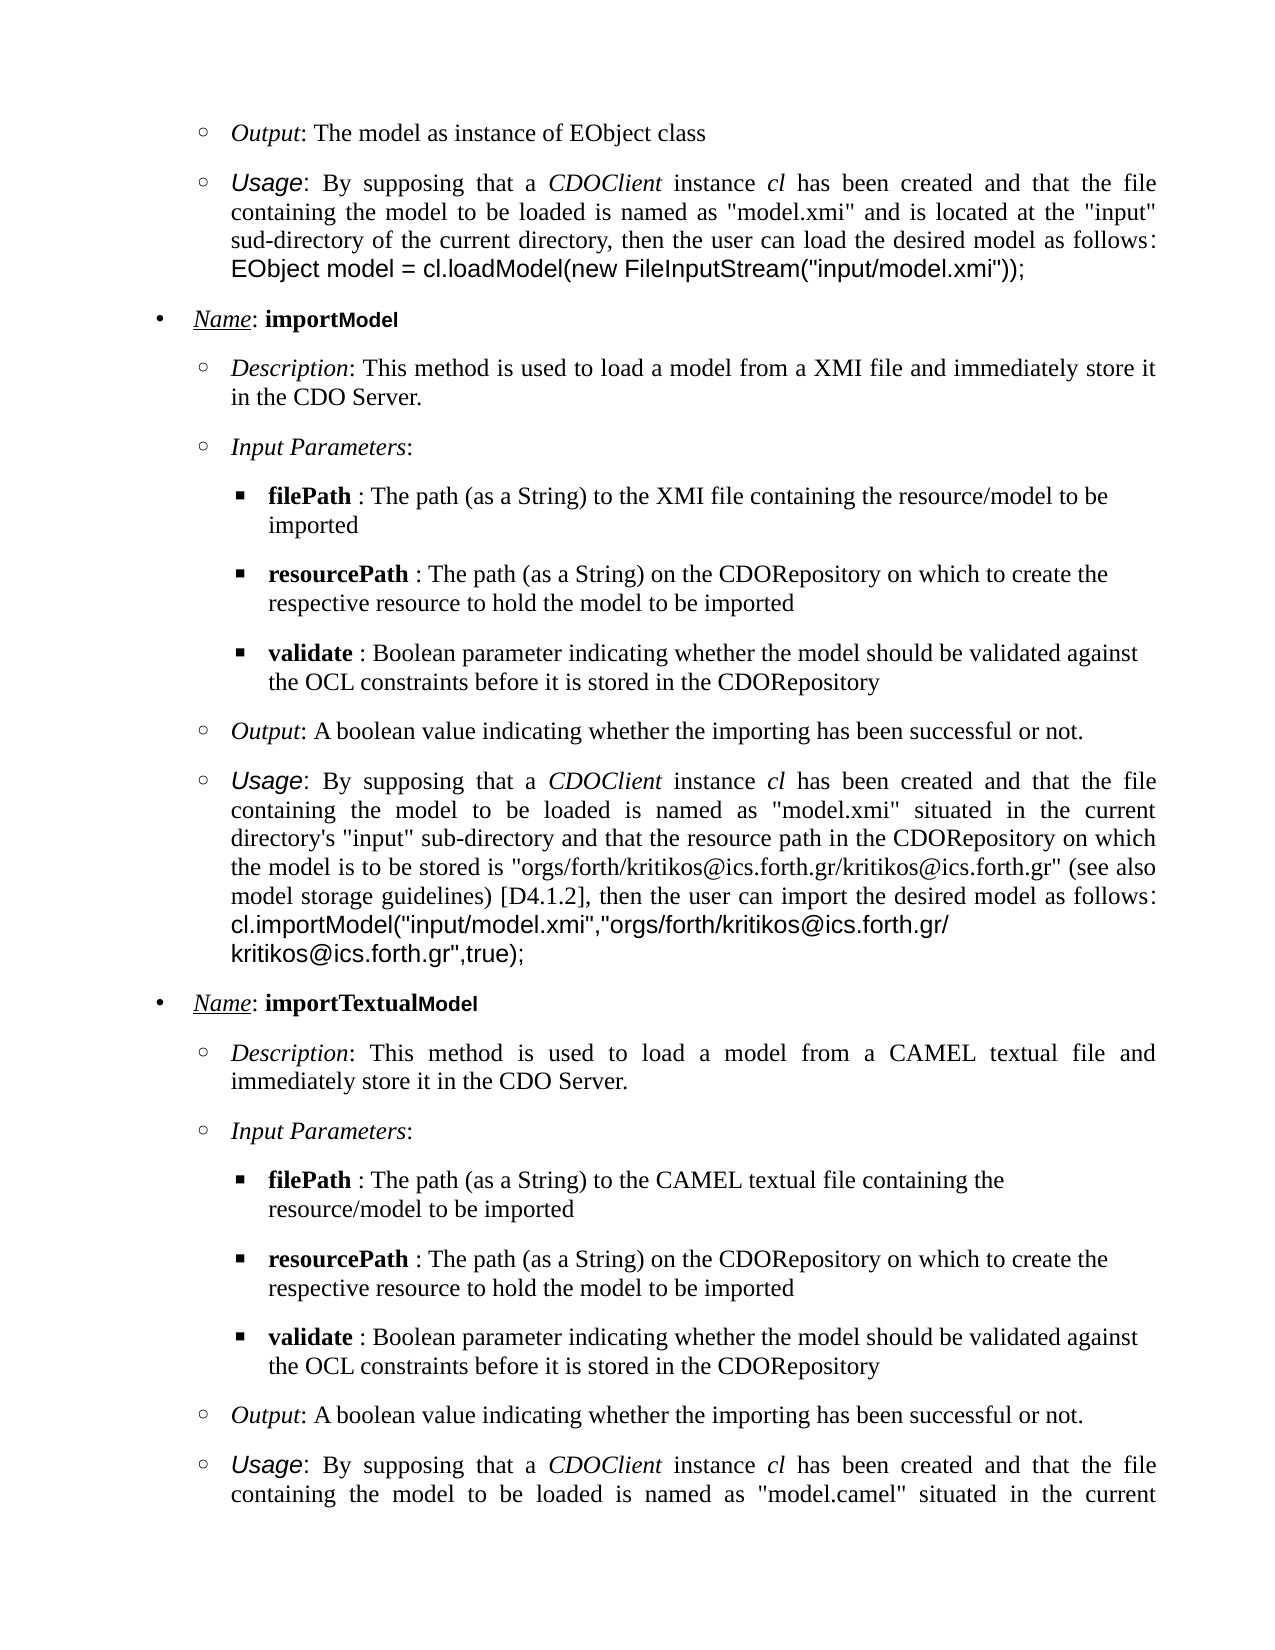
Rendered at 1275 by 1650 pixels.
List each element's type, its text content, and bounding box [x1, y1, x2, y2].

list Output: A boolean value indicating whether the importing has been successful or not. [193, 1401, 1157, 1429]
list Output: A boolean value indicating whether the importing has been successful or not. [193, 716, 1157, 745]
list filePath : The path (as a String) to the XMI file containing the resource/model to be imported [231, 481, 1157, 539]
list Output: The model as instance of EObject class [193, 118, 1157, 147]
list Input Parameters: [193, 432, 1157, 460]
list resourcePath : The path (as a String) on the CDORepository on which to create the respective resource to hold the model to be imported [231, 1244, 1157, 1301]
list Name: importModel [156, 304, 1157, 332]
list Usage: By supposing that a CDOClient instance cl has been created and that the file containing the model to be loaded is named as "model.xmi" situated in the current directory's "input" sub-directory and that the resource path in the CDORepository on which the model is to be stored is "orgs/forth/kritikos@ics.forth.gr/kritikos@ics.forth.gr" (see also model storage guidelines) [D4.1.2], then the user can import the desired model as follows: cl.importModel("input/model.xmi","orgs/forth/kritikos@ics.forth.gr/kritikos@ics.forth.gr",true); [193, 766, 1157, 967]
list validate : Boolean parameter indicating whether the model should be validated against the OCL constraints before it is stored in the CDORepository [231, 638, 1157, 695]
list resourcePath : The path (as a String) on the CDORepository on which to create the respective resource to hold the model to be imported [231, 559, 1157, 617]
list Description: This method is used to load a model from a CAMEL textual file and immediately store it in the CDO Server. [193, 1038, 1157, 1095]
list filePath : The path (as a String) to the CAMEL textual file containing the resource/model to be imported [231, 1166, 1157, 1223]
list Input Parameters: [193, 1116, 1157, 1145]
list Usage: By supposing that a CDOClient instance cl has been created and that the file containing the model to be loaded is named as "model.camel" situated in the current [193, 1450, 1157, 1508]
list Name: importTextualModel [156, 988, 1157, 1017]
list Usage: By supposing that a CDOClient instance cl has been created and that the file containing the model to be loaded is named as "model.xmi" and is located at the "input" sud-directory of the current directory, then the user can load the desired model as follows: EObject model = cl.loadModel(new FileInputStream("input/model.xmi")); [193, 168, 1157, 283]
list validate : Boolean parameter indicating whether the model should be validated against the OCL constraints before it is stored in the CDORepository [231, 1322, 1157, 1380]
list Description: This method is used to load a model from a XMI file and immediately store it in the CDO Server. [193, 353, 1157, 411]
